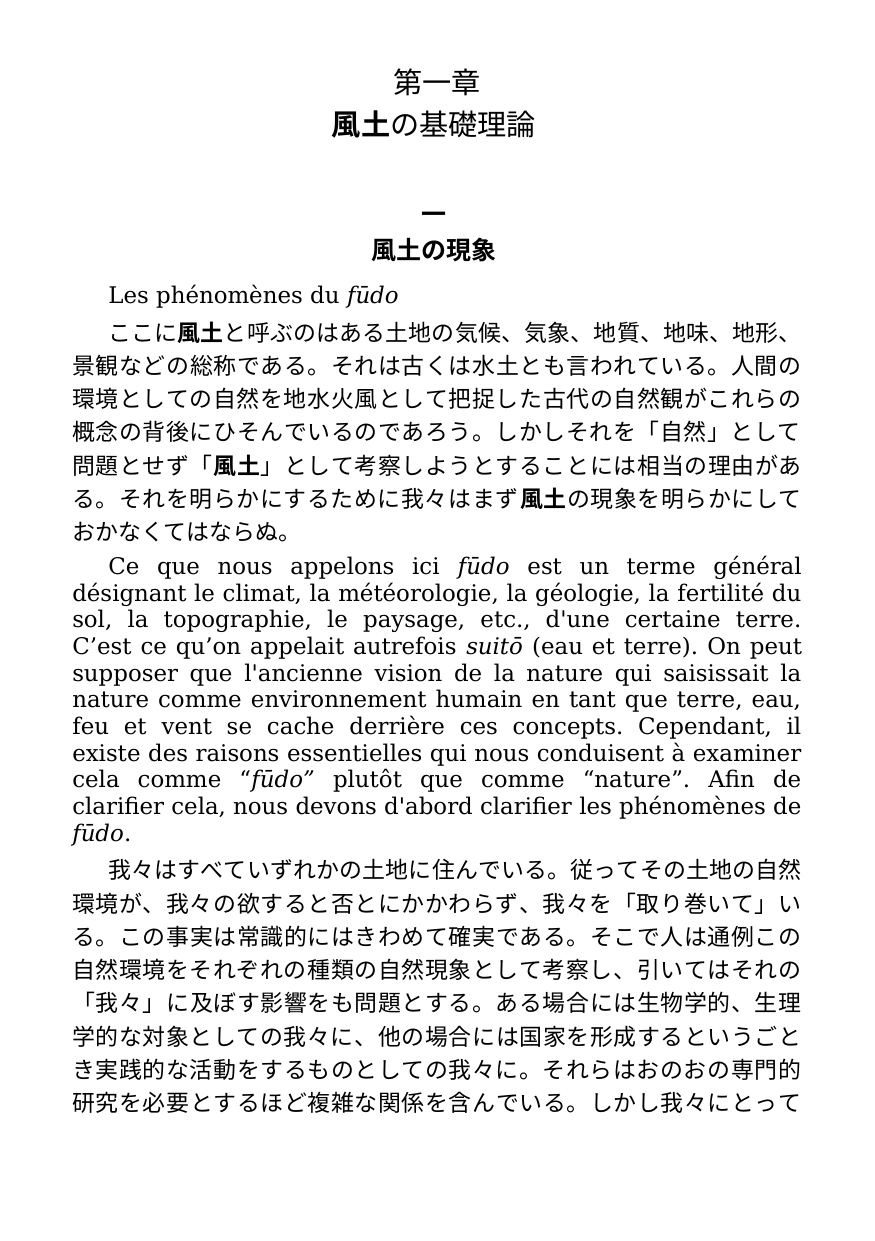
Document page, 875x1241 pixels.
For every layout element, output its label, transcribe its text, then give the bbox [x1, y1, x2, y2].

subtitle 第一章 風土の基礎理論 [36, 60, 838, 144]
text Les phénomènes du fūdo [72, 282, 802, 309]
text Ce que nous appelons ici fūdo est un terme général désignant le climat, la météorologie, la géologie, la fertilité du sol, la topographie, le paysage, etc., d'une certaine terre. C’est ce qu’on appelait autrefois suitō (eau et terre). On peut supposer que l'ancienne vision de la nature qui saisissait la nature comme environnement humain en tant que terre, eau, feu et vent se cache derrière ces concepts. Cependant, il existe des raisons essentielles qui nous conduisent à examiner cela comme “fūdo” plutôt que comme “nature”. Afin de clarifier cela, nous devons d'abord clarifier les phénomènes de fūdo. [72, 553, 802, 846]
text 我々はすべていずれかの土地に住んでいる。従ってその土地の自然環境が、我々の欲すると否とにかかわらず、我々を「取り巻いて」いる。この事実は常識的にはきわめて確実である。そこで人は通例この自然環境をそれぞれの種類の自然現象として考察し、引いてはそれの「我々」に及ぼす影響をも問題とする。ある場合には生物学的、生理学的な対象としての我々に、他の場合には国家を形成するというごとき実践的な活動をするものとしての我々に。それらはおのおの専門的研究を必要とするほど複雑な関係を含んでいる。しかし我々にとって [72, 852, 802, 1118]
subtitle 一 風土の現象 [36, 192, 838, 270]
text ここに風土と呼ぶのはある土地の気候、気象、地質、地味、地形、景観などの総称である。それは古くは水土とも言われている。人間の環境としての自然を地水火風として把捉した古代の自然観がこれらの概念の背後にひそんでいるのであろう。しかしそれを「自然」として問題とせず「風土」として考察しようとすることには相当の理由がある。それを明らかにするために我々はまず風土の現象を明らかにしておかなくてはならぬ。 [72, 314, 802, 547]
